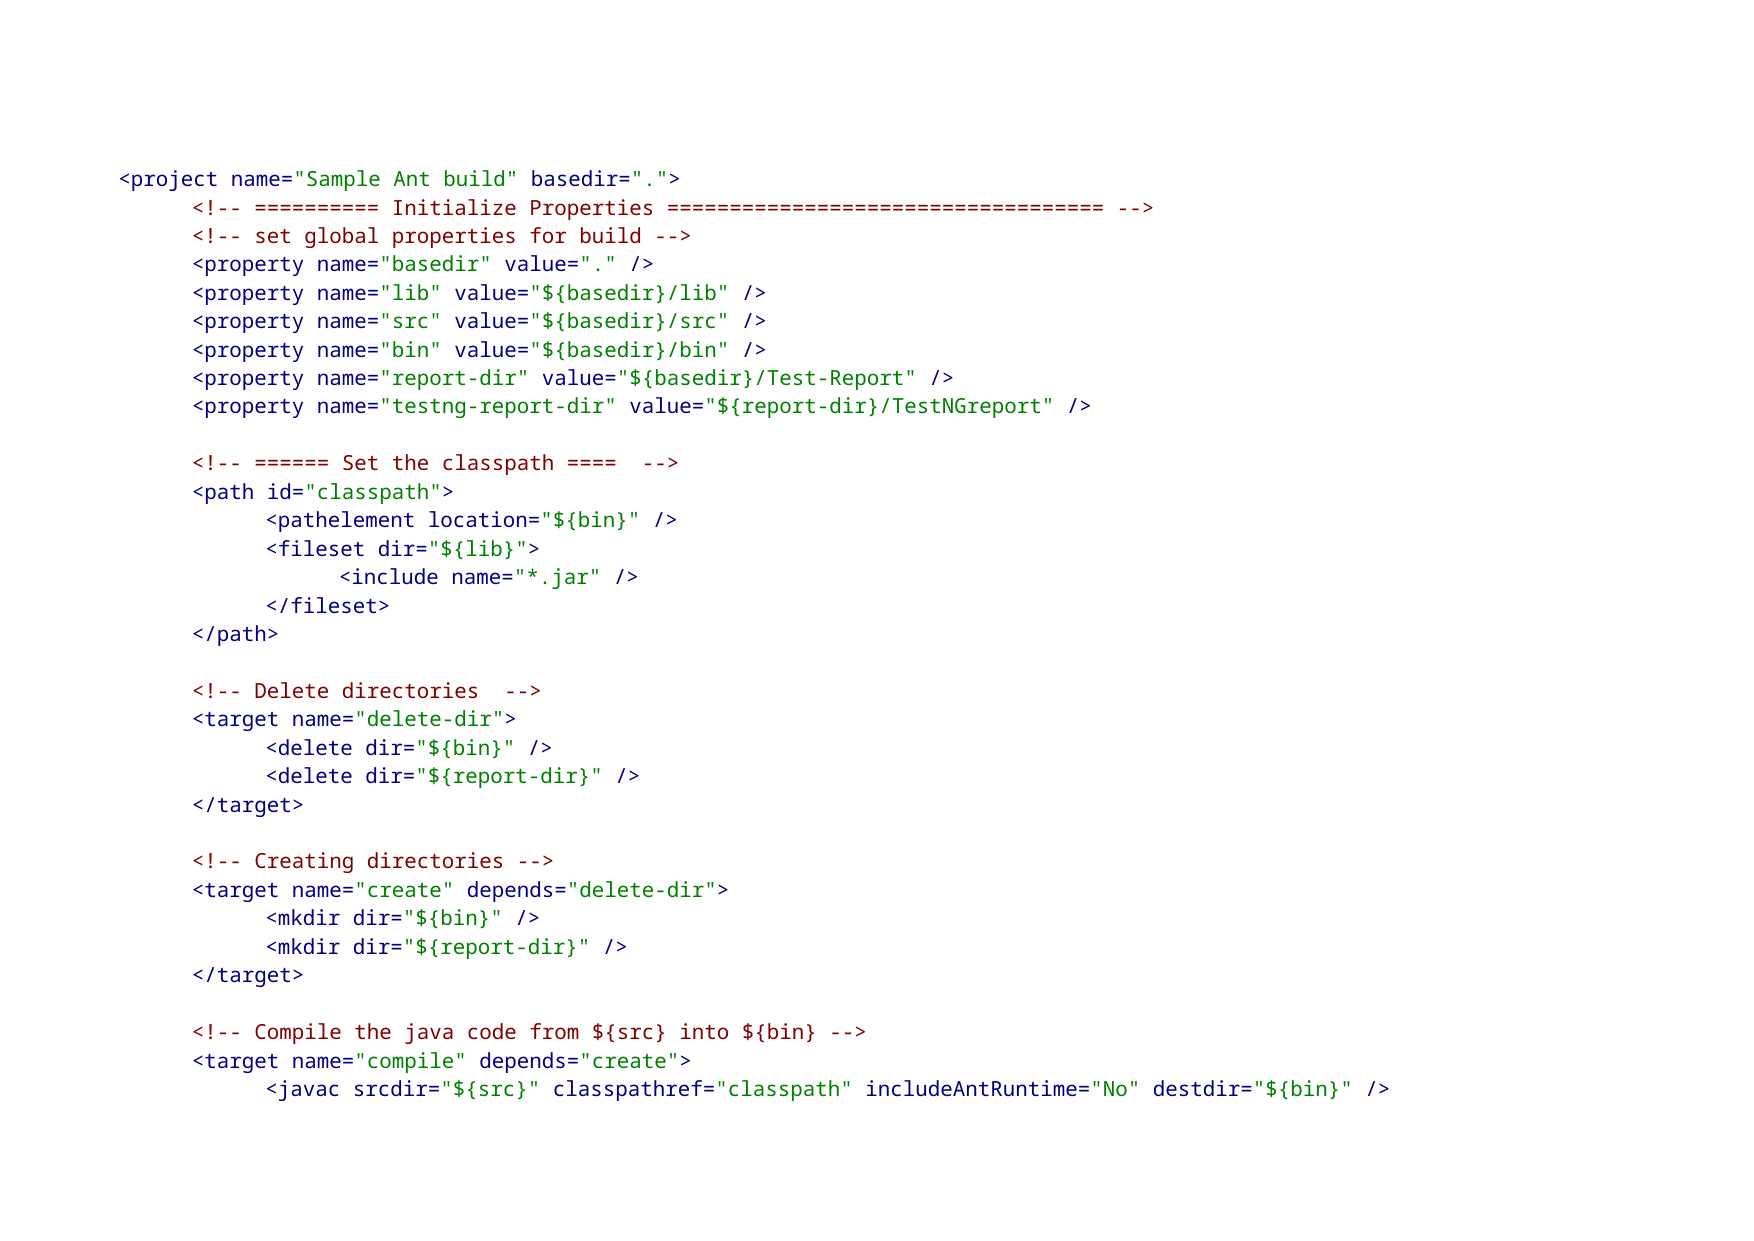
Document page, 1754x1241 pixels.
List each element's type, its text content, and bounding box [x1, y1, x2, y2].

text </target> [118, 960, 1636, 989]
text <property name="testng-report-dir" value="${report-dir}/TestNGreport" /> [118, 392, 1636, 420]
text <!-- ========== Initialize Properties =================================== --> [118, 193, 1636, 221]
text <project name="Sample Ant build" basedir="."> [118, 164, 1636, 193]
text <property name="src" value="${basedir}/src" /> [118, 306, 1636, 335]
text <!-- Creating directories --> [118, 847, 1636, 875]
text <delete dir="${bin}" /> [118, 733, 1636, 761]
text <include name="*.jar" /> [118, 562, 1636, 591]
text </fileset> [118, 591, 1636, 619]
text <mkdir dir="${bin}" /> [118, 903, 1636, 932]
text <property name="report-dir" value="${basedir}/Test-Report" /> [118, 363, 1636, 392]
text <pathelement location="${bin}" /> [118, 505, 1636, 534]
text <property name="bin" value="${basedir}/bin" /> [118, 335, 1636, 363]
text <target name="compile" depends="create"> [118, 1046, 1636, 1074]
text <property name="lib" value="${basedir}/lib" /> [118, 278, 1636, 306]
text <!-- set global properties for build --> [118, 221, 1636, 249]
text <!-- Compile the java code from ${src} into ${bin} --> [118, 1017, 1636, 1046]
text <mkdir dir="${report-dir}" /> [118, 932, 1636, 960]
text <property name="basedir" value="." /> [118, 249, 1636, 278]
text <fileset dir="${lib}"> [118, 534, 1636, 562]
text <path id="classpath"> [118, 477, 1636, 505]
text <delete dir="${report-dir}" /> [118, 761, 1636, 790]
text <!-- Delete directories --> [118, 676, 1636, 704]
text </path> [118, 619, 1636, 648]
text <javac srcdir="${src}" classpathref="classpath" includeAntRuntime="No" destdir="${bin}" /> [118, 1074, 1636, 1103]
text <target name="create" depends="delete-dir"> [118, 875, 1636, 903]
text <target name="delete-dir"> [118, 704, 1636, 733]
text </target> [118, 790, 1636, 818]
text <!-- ====== Set the classpath ==== --> [118, 448, 1636, 477]
